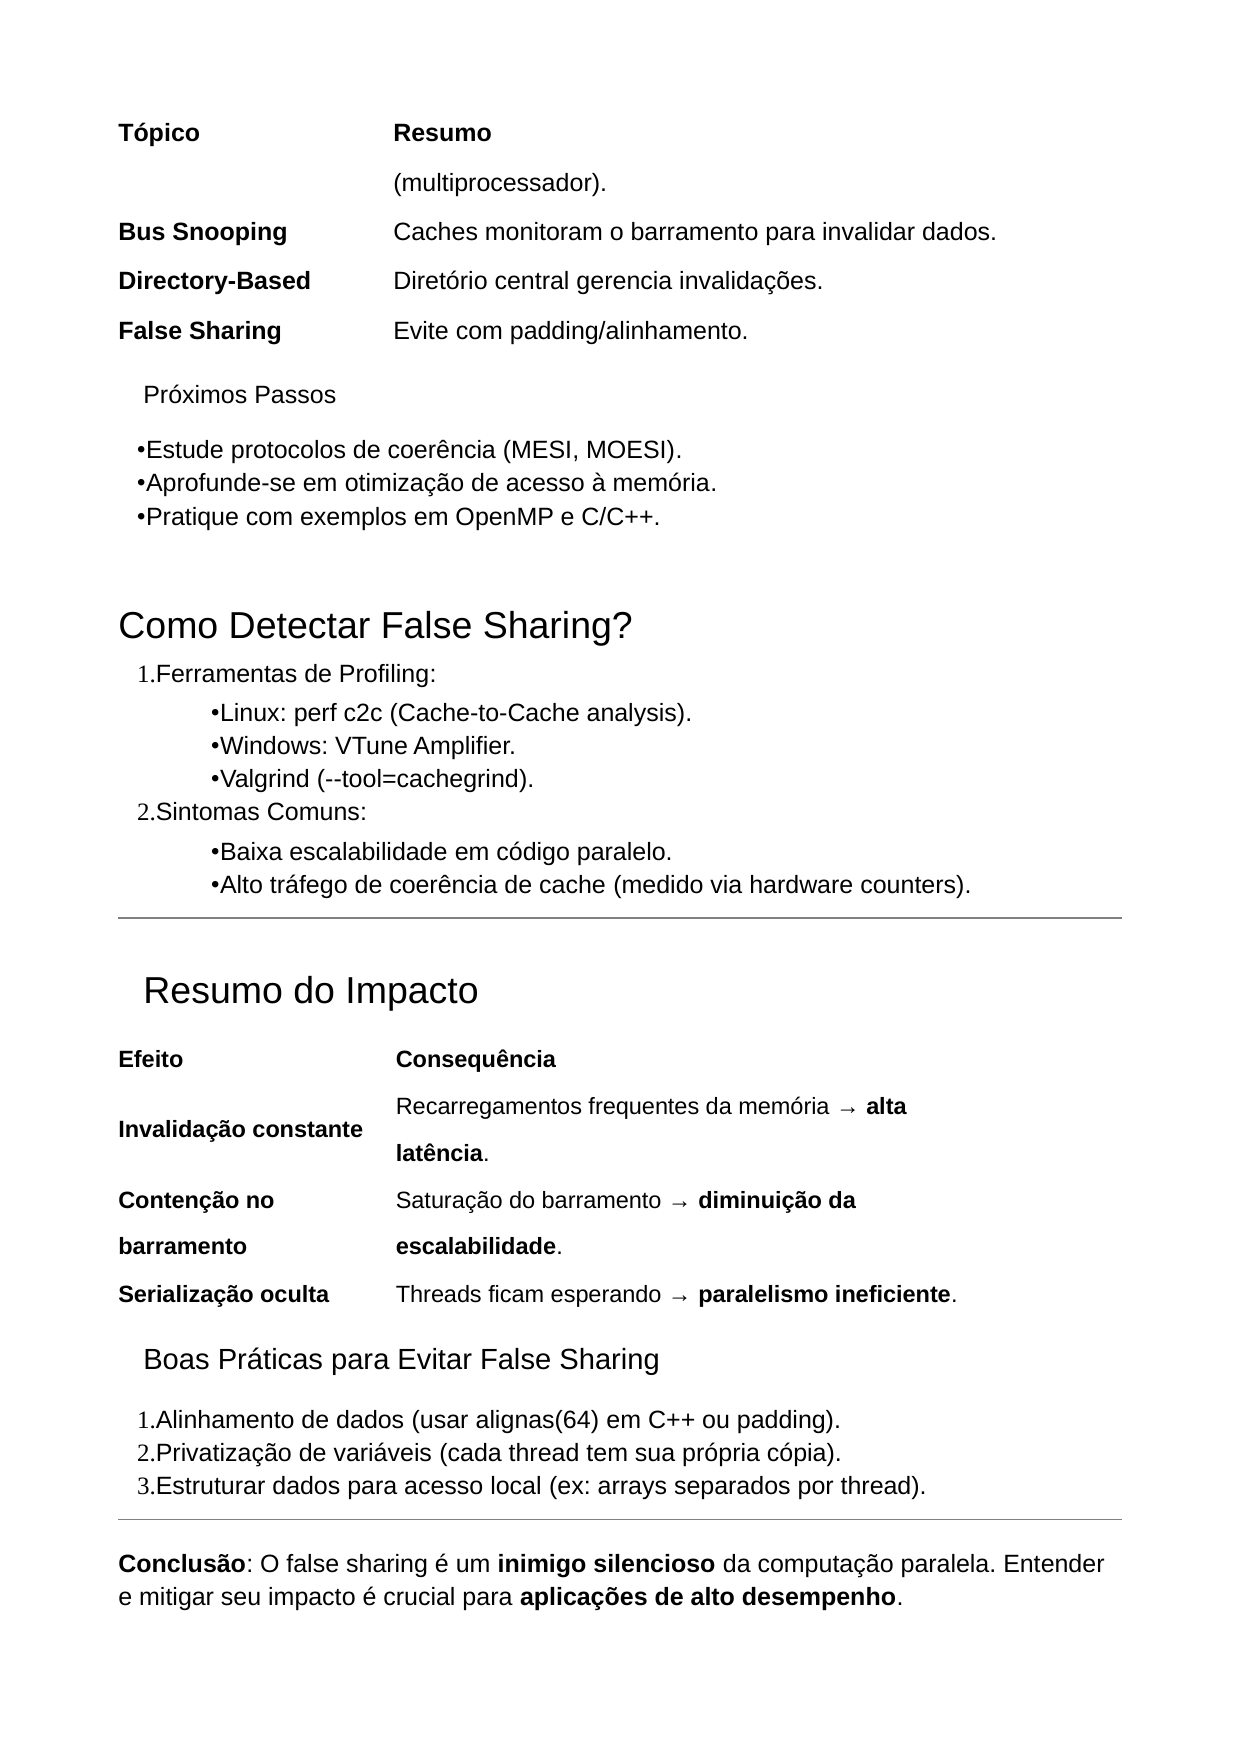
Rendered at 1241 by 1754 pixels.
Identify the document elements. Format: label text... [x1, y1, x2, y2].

table_header Tópico [118, 118, 393, 167]
table_cell Evite com padding/alinhamento. [393, 316, 1037, 365]
table_cell (multiprocessador). [393, 168, 1037, 217]
list Aprofunde-se em otimização de acesso à memória. [118, 468, 1122, 497]
list Linux: perf c2c (Cache-to-Cache analysis). [118, 698, 1122, 727]
table_cell [118, 168, 393, 217]
list Ferramentas de Profiling: [118, 659, 1122, 687]
table_cell Caches monitoram o barramento para invalidar dados. [393, 217, 1037, 266]
table_cell Bus Snooping [118, 217, 393, 266]
list Estude protocolos de coerência (MESI, MOESI). [118, 435, 1122, 464]
list Alto tráfego de coerência de cache (medido via hardware counters). [118, 870, 1122, 899]
table_header Consequência [396, 1045, 981, 1093]
table_cell Diretório central gerencia invalidações. [393, 266, 1037, 316]
list Estruturar dados para acesso local (ex: arrays separados por thread). [118, 1471, 1122, 1500]
table_cell Saturação do barramento → diminuição da escalabilidade. [396, 1186, 981, 1280]
table_cell Serialização oculta [118, 1280, 396, 1328]
list Privatização de variáveis (cada thread tem sua própria cópia). [118, 1438, 1122, 1467]
table_header Resumo [393, 118, 1037, 167]
table_cell Recarregamentos frequentes da memória → alta latência. [396, 1093, 981, 1186]
list Pratique com exemplos em OpenMP e C/C++. [118, 501, 1122, 530]
subtitle Resumo do Impacto [143, 968, 1122, 1011]
list Windows: VTune Amplifier. [118, 731, 1122, 760]
text Conclusão: O false sharing é um inimigo silencioso da computação paralela. Entender e mitigar seu impacto é crucial para aplicações de alto desempenho. [118, 1549, 1122, 1610]
subtitle Como Detectar False Sharing? [118, 603, 1122, 646]
list Alinhamento de dados (usar alignas(64) em C++ ou padding). [118, 1405, 1122, 1434]
list Baixa escalabilidade em código paralelo. [118, 837, 1122, 866]
table_cell Invalidação constante [118, 1093, 396, 1186]
table_cell Threads ficam esperando → paralelismo ineficiente. [396, 1280, 981, 1328]
table_cell Contenção no barramento [118, 1186, 396, 1280]
table_header Efeito [118, 1045, 396, 1093]
list Sintomas Comuns: [118, 797, 1122, 826]
table_cell Directory-Based [118, 266, 393, 316]
subtitle Boas Práticas para Evitar False Sharing [143, 1342, 1122, 1376]
table_cell False Sharing [118, 316, 393, 365]
list Valgrind (--tool=cachegrind). [118, 764, 1122, 793]
subtitle Próximos Passos [143, 379, 1122, 408]
